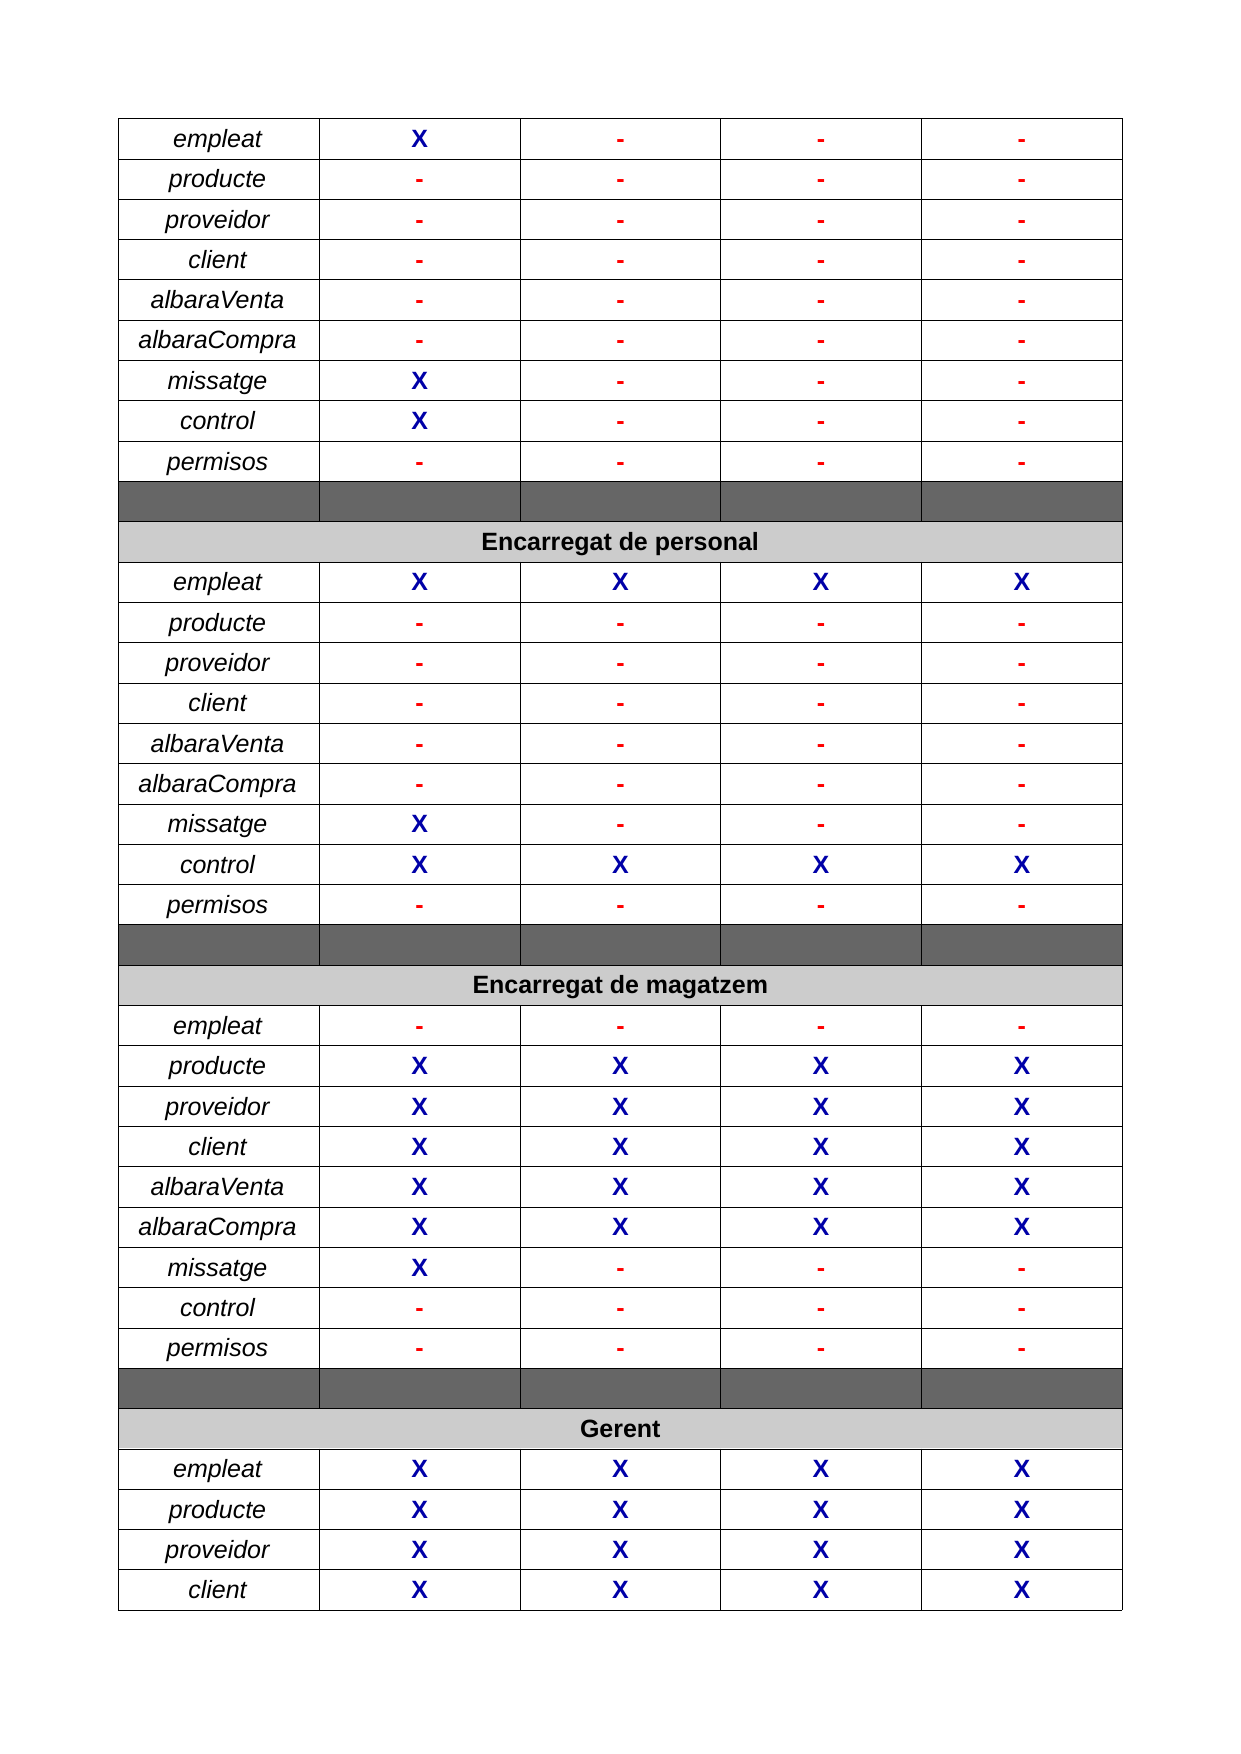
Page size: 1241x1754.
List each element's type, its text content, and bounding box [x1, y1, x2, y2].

table_cell - [521, 603, 720, 642]
table_cell Encarregat de magatzem [119, 966, 1122, 1005]
table_cell - [721, 1248, 921, 1287]
table_cell albaraVenta [119, 1167, 319, 1207]
table_cell - [521, 1006, 720, 1045]
table_cell producte [119, 1490, 319, 1529]
table_cell [521, 482, 720, 521]
table_cell - [521, 442, 720, 481]
table_cell - [922, 401, 1122, 441]
table_cell - [320, 442, 520, 481]
table_cell [320, 1369, 520, 1408]
table_cell producte [119, 603, 319, 642]
table_cell - [320, 603, 520, 642]
table_cell - [721, 200, 921, 239]
table_cell - [721, 1006, 921, 1045]
table_cell - [721, 442, 921, 481]
table_cell albaraVenta [119, 724, 319, 763]
table_cell X [922, 1087, 1122, 1126]
table_cell proveidor [119, 643, 319, 682]
table_cell - [521, 1329, 720, 1368]
table_cell - [320, 684, 520, 723]
table_cell - [521, 321, 720, 360]
table_cell - [922, 885, 1122, 924]
table_cell - [320, 200, 520, 239]
table_cell - [922, 280, 1122, 320]
table_cell - [521, 160, 720, 199]
table_cell X [521, 563, 720, 602]
table_cell X [320, 1570, 520, 1610]
table_cell X [922, 1450, 1122, 1489]
table_cell [922, 482, 1122, 521]
table_cell permisos [119, 442, 319, 481]
table_cell [521, 925, 720, 965]
table_cell X [521, 845, 720, 884]
table_cell - [521, 805, 720, 844]
table_cell - [721, 401, 921, 441]
table_cell X [320, 1208, 520, 1247]
table_cell [320, 925, 520, 965]
table_cell X [521, 1127, 720, 1166]
table_cell [922, 925, 1122, 965]
table_cell X [922, 1530, 1122, 1569]
table_cell X [320, 1490, 520, 1529]
table_cell X [320, 401, 520, 441]
table_cell - [521, 724, 720, 763]
table_cell - [521, 1288, 720, 1327]
table_cell [721, 482, 921, 521]
table_cell - [721, 119, 921, 158]
table_cell X [721, 1570, 921, 1610]
table_cell X [922, 1127, 1122, 1166]
table_cell X [521, 1208, 720, 1247]
table_cell - [922, 684, 1122, 723]
table_cell - [721, 361, 921, 400]
table_cell [119, 482, 319, 521]
table_cell - [320, 1329, 520, 1368]
table_cell X [721, 1208, 921, 1247]
table_cell X [721, 1167, 921, 1207]
table_cell - [521, 240, 720, 279]
table_cell - [320, 885, 520, 924]
table_cell [922, 1369, 1122, 1408]
table_cell albaraCompra [119, 764, 319, 803]
table_cell X [521, 1167, 720, 1207]
table_cell X [521, 1530, 720, 1569]
table_cell X [320, 1167, 520, 1207]
table_cell permisos [119, 1329, 319, 1368]
table_cell - [521, 643, 720, 682]
table_cell - [521, 1248, 720, 1287]
table_cell X [320, 563, 520, 602]
table_cell X [521, 1046, 720, 1086]
table_cell control [119, 1288, 319, 1327]
table_cell X [320, 119, 520, 158]
table_cell missatge [119, 1248, 319, 1287]
table_cell albaraCompra [119, 1208, 319, 1247]
table_cell - [922, 643, 1122, 682]
table_cell - [320, 321, 520, 360]
table_cell control [119, 401, 319, 441]
table_cell X [922, 563, 1122, 602]
table_cell - [922, 1288, 1122, 1327]
table_cell X [922, 1046, 1122, 1086]
table_cell - [922, 1006, 1122, 1045]
table_cell X [320, 1087, 520, 1126]
table_cell - [721, 1329, 921, 1368]
table_cell [119, 925, 319, 965]
table_cell - [521, 361, 720, 400]
table_cell - [521, 401, 720, 441]
table_cell client [119, 240, 319, 279]
table_cell empleat [119, 119, 319, 158]
table_cell X [721, 563, 921, 602]
table_cell X [721, 1046, 921, 1086]
table_cell - [721, 764, 921, 803]
table_cell - [721, 603, 921, 642]
table_cell proveidor [119, 1530, 319, 1569]
table_cell X [721, 1450, 921, 1489]
table_cell X [721, 845, 921, 884]
table_cell [119, 1369, 319, 1408]
table_cell X [922, 845, 1122, 884]
table_cell - [922, 1248, 1122, 1287]
table_cell X [521, 1450, 720, 1489]
table_cell - [922, 240, 1122, 279]
table_cell X [320, 1530, 520, 1569]
table_cell X [922, 1490, 1122, 1529]
table_cell - [721, 160, 921, 199]
table_cell control [119, 845, 319, 884]
table_cell - [521, 280, 720, 320]
table_cell - [922, 160, 1122, 199]
table_cell - [521, 119, 720, 158]
table_cell empleat [119, 563, 319, 602]
table_cell - [521, 684, 720, 723]
table_cell X [320, 1450, 520, 1489]
table_cell [721, 1369, 921, 1408]
table_cell - [922, 321, 1122, 360]
table_cell X [320, 845, 520, 884]
table_cell - [922, 603, 1122, 642]
table_cell - [721, 724, 921, 763]
table_cell X [320, 361, 520, 400]
table_cell - [922, 361, 1122, 400]
table_cell client [119, 1127, 319, 1166]
table_cell - [320, 764, 520, 803]
table_cell X [521, 1087, 720, 1126]
table_cell producte [119, 1046, 319, 1086]
table_cell X [320, 1248, 520, 1287]
table_cell Gerent [119, 1409, 1122, 1448]
table_cell - [521, 764, 720, 803]
table_cell proveidor [119, 1087, 319, 1126]
table_cell - [922, 442, 1122, 481]
table_cell Encarregat de personal [119, 522, 1122, 562]
table_cell - [922, 724, 1122, 763]
table_cell - [320, 643, 520, 682]
table_cell X [721, 1490, 921, 1529]
table_cell - [721, 321, 921, 360]
table_cell X [320, 805, 520, 844]
table_cell - [320, 724, 520, 763]
table_cell X [922, 1570, 1122, 1610]
table_cell [721, 925, 921, 965]
table_cell albaraVenta [119, 280, 319, 320]
table_cell client [119, 684, 319, 723]
table_cell proveidor [119, 200, 319, 239]
table_cell - [521, 885, 720, 924]
table_cell producte [119, 160, 319, 199]
table_cell client [119, 1570, 319, 1610]
table_cell missatge [119, 805, 319, 844]
table_cell X [521, 1490, 720, 1529]
table_cell [521, 1369, 720, 1408]
table_cell albaraCompra [119, 321, 319, 360]
table_cell - [320, 280, 520, 320]
table_cell X [721, 1127, 921, 1166]
table_cell missatge [119, 361, 319, 400]
table_cell - [320, 240, 520, 279]
table_cell - [721, 1288, 921, 1327]
table_cell - [922, 119, 1122, 158]
table_cell X [721, 1087, 921, 1126]
table_cell - [721, 684, 921, 723]
table_cell X [521, 1570, 720, 1610]
table_cell - [521, 200, 720, 239]
table_cell - [320, 1288, 520, 1327]
table_cell X [320, 1046, 520, 1086]
table_cell - [922, 805, 1122, 844]
table_cell - [721, 280, 921, 320]
table_cell - [922, 764, 1122, 803]
table_cell - [721, 885, 921, 924]
table_cell - [320, 1006, 520, 1045]
table_cell empleat [119, 1006, 319, 1045]
table_cell - [320, 160, 520, 199]
table_cell X [922, 1208, 1122, 1247]
table_cell - [922, 1329, 1122, 1368]
table_cell - [721, 805, 921, 844]
table_cell empleat [119, 1450, 319, 1489]
table_cell - [922, 200, 1122, 239]
table_cell - [721, 240, 921, 279]
table_cell [320, 482, 520, 521]
table_cell - [721, 643, 921, 682]
table_cell X [922, 1167, 1122, 1207]
table_cell X [320, 1127, 520, 1166]
table_cell permisos [119, 885, 319, 924]
table_cell X [721, 1530, 921, 1569]
